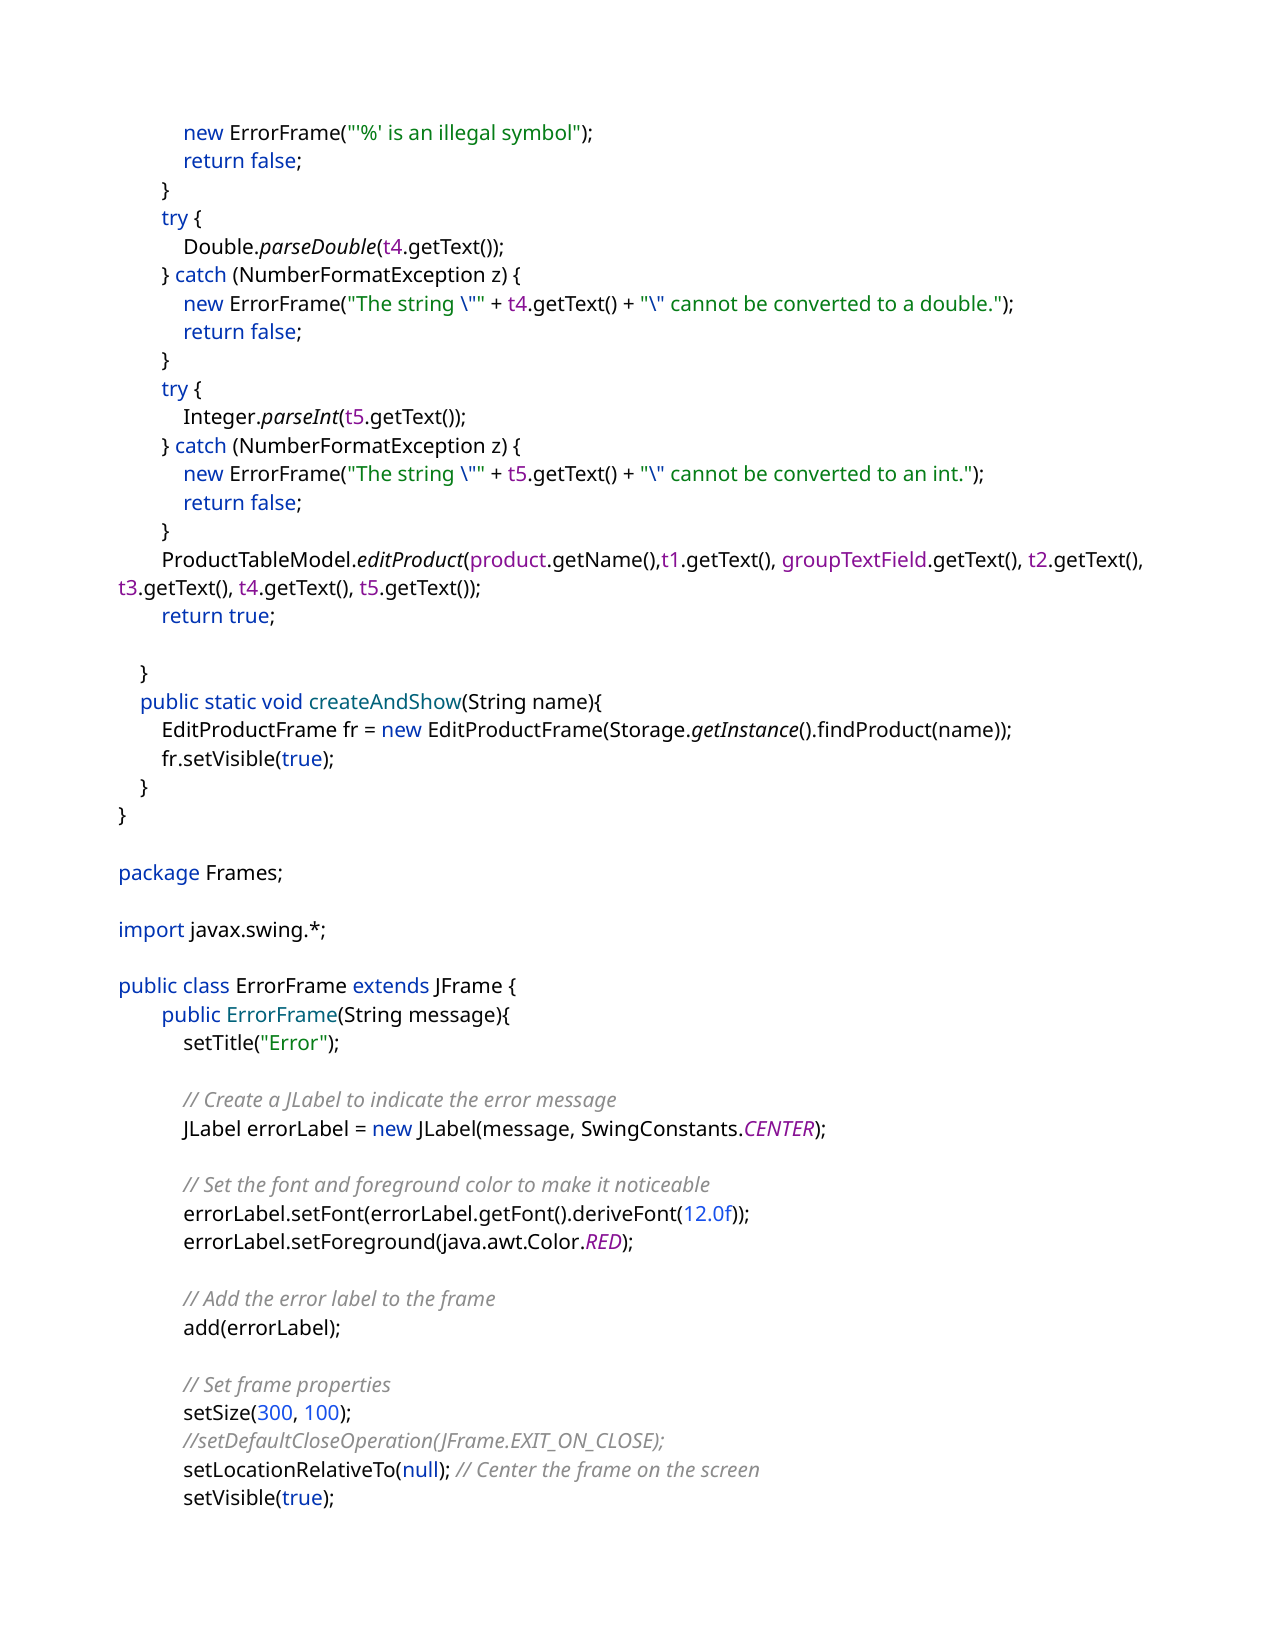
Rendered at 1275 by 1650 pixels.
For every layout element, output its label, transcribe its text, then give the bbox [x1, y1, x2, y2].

text new ErrorFrame("'%' is an illegal symbol"); return false; } try { Double.parseDouble(t4.getText()); } catch (NumberFormatException z) { new ErrorFrame("The string \"" + t4.getText() + "\" cannot be converted to a double."); return false; } try { Integer.parseInt(t5.getText()); } catch (NumberFormatException z) { new ErrorFrame("The string \"" + t5.getText() + "\" cannot be converted to an int."); return false; } ProductTableModel.editProduct(product.getName(),t1.getText(), groupTextField.getText(), t2.getText(), t3.getText(), t4.getText(), t5.getText()); return true; } public static void createAndShow(String name){ EditProductFrame fr = new EditProductFrame(Storage.getInstance().findProduct(name)); fr.setVisible(true); } } [118, 118, 1157, 858]
text package Frames; import javax.swing.*; public class ErrorFrame extends JFrame { public ErrorFrame(String message){ setTitle("Error"); // Create a JLabel to indicate the error message JLabel errorLabel = new JLabel(message, SwingConstants.CENTER); // Set the font and foreground color to make it noticeable errorLabel.setFont(errorLabel.getFont().deriveFont(12.0f)); errorLabel.setForeground(java.awt.Color.RED); // Add the error label to the frame add(errorLabel); // Set frame properties setSize(300, 100); //setDefaultCloseOperation(JFrame.EXIT_ON_CLOSE); setLocationRelativeTo(null); // Center the frame on the screen setVisible(true); [118, 858, 1157, 1512]
